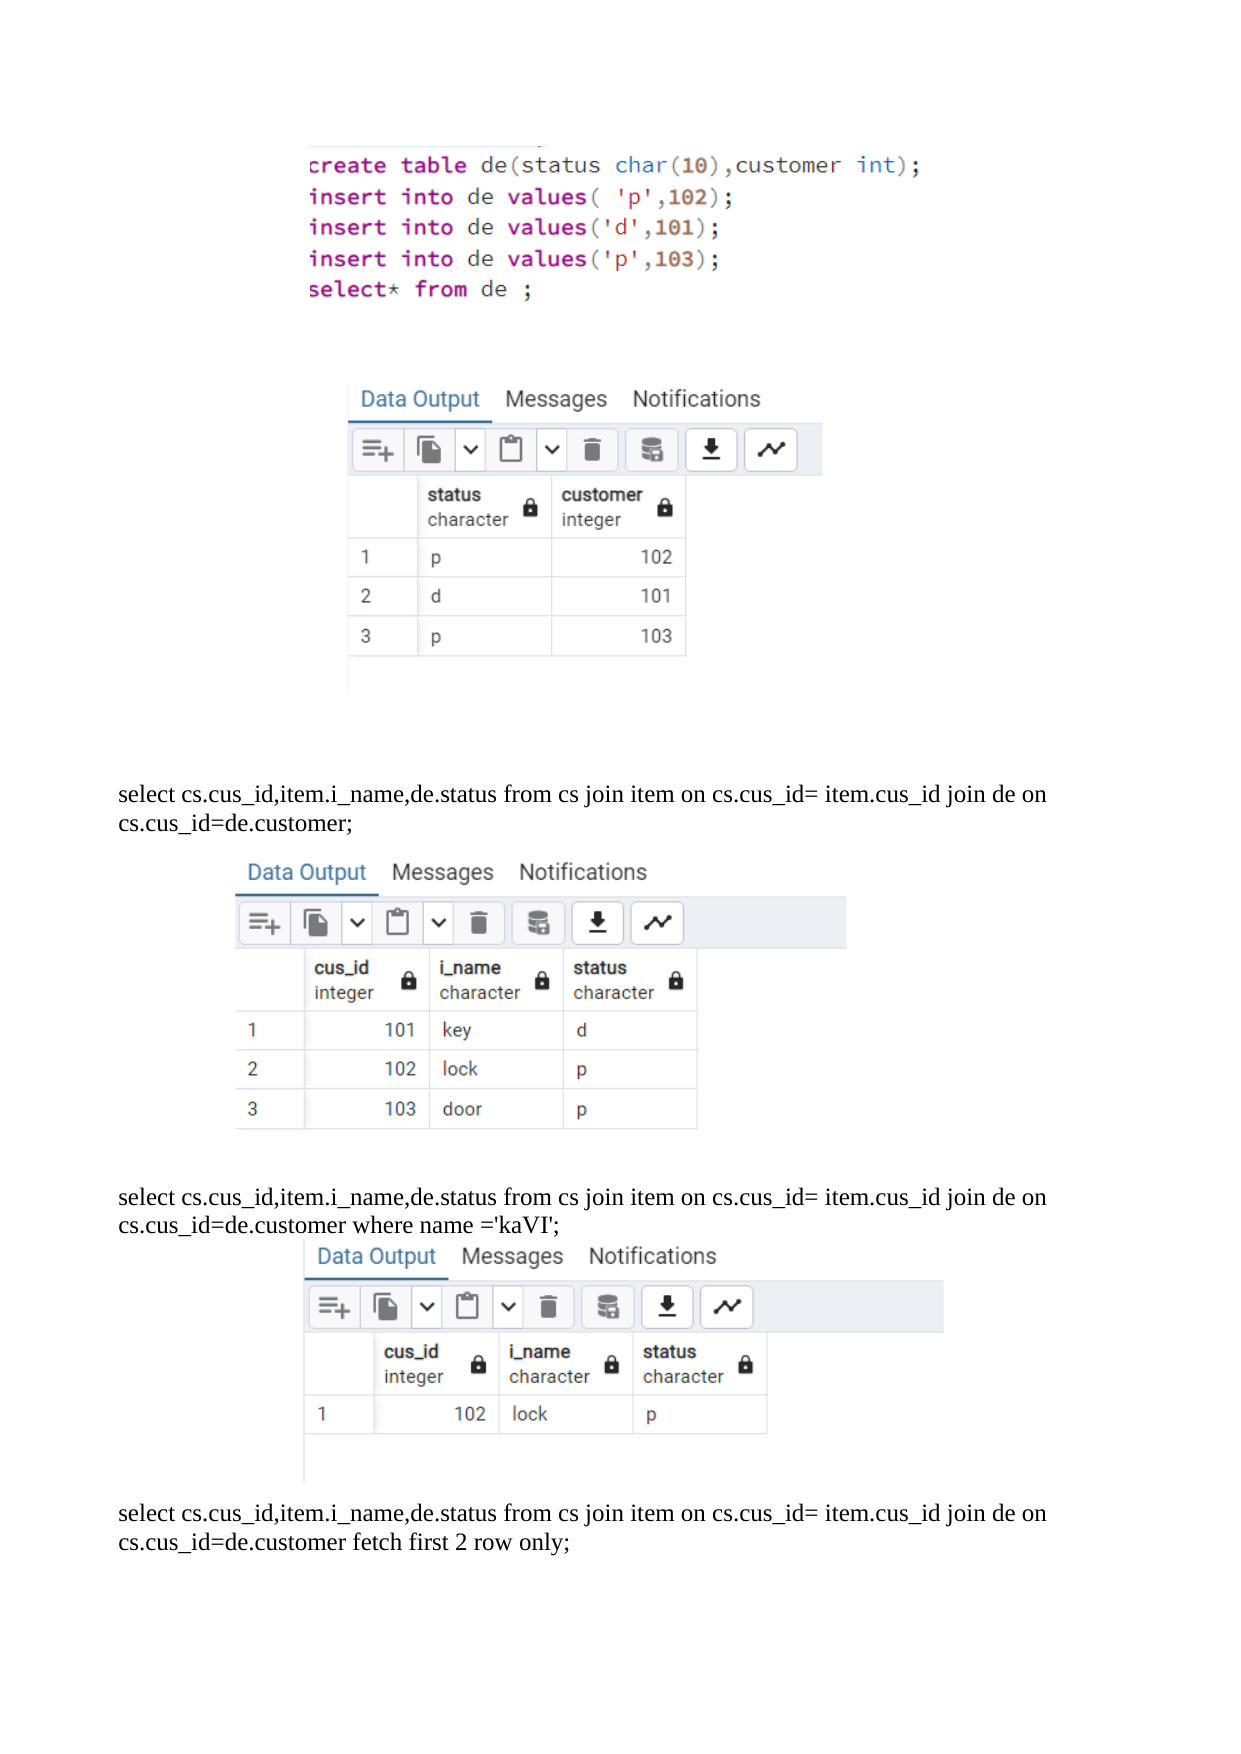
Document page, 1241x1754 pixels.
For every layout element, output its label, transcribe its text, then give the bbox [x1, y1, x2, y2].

picture [235, 855, 847, 1167]
picture [347, 383, 823, 693]
picture [310, 146, 930, 304]
picture [296, 1239, 944, 1482]
text select cs.cus_id,item.i_name,de.status from cs join item on cs.cus_id= item.cus_id join de on cs.cus_id=de.customer fetch first 2 row only; [118, 1498, 1122, 1556]
text select cs.cus_id,item.i_name,de.status from cs join item on cs.cus_id= item.cus_id join de on cs.cus_id=de.customer; [118, 779, 1122, 837]
text select cs.cus_id,item.i_name,de.status from cs join item on cs.cus_id= item.cus_id join de on cs.cus_id=de.customer where name ='kaVI'; [118, 1182, 1122, 1239]
